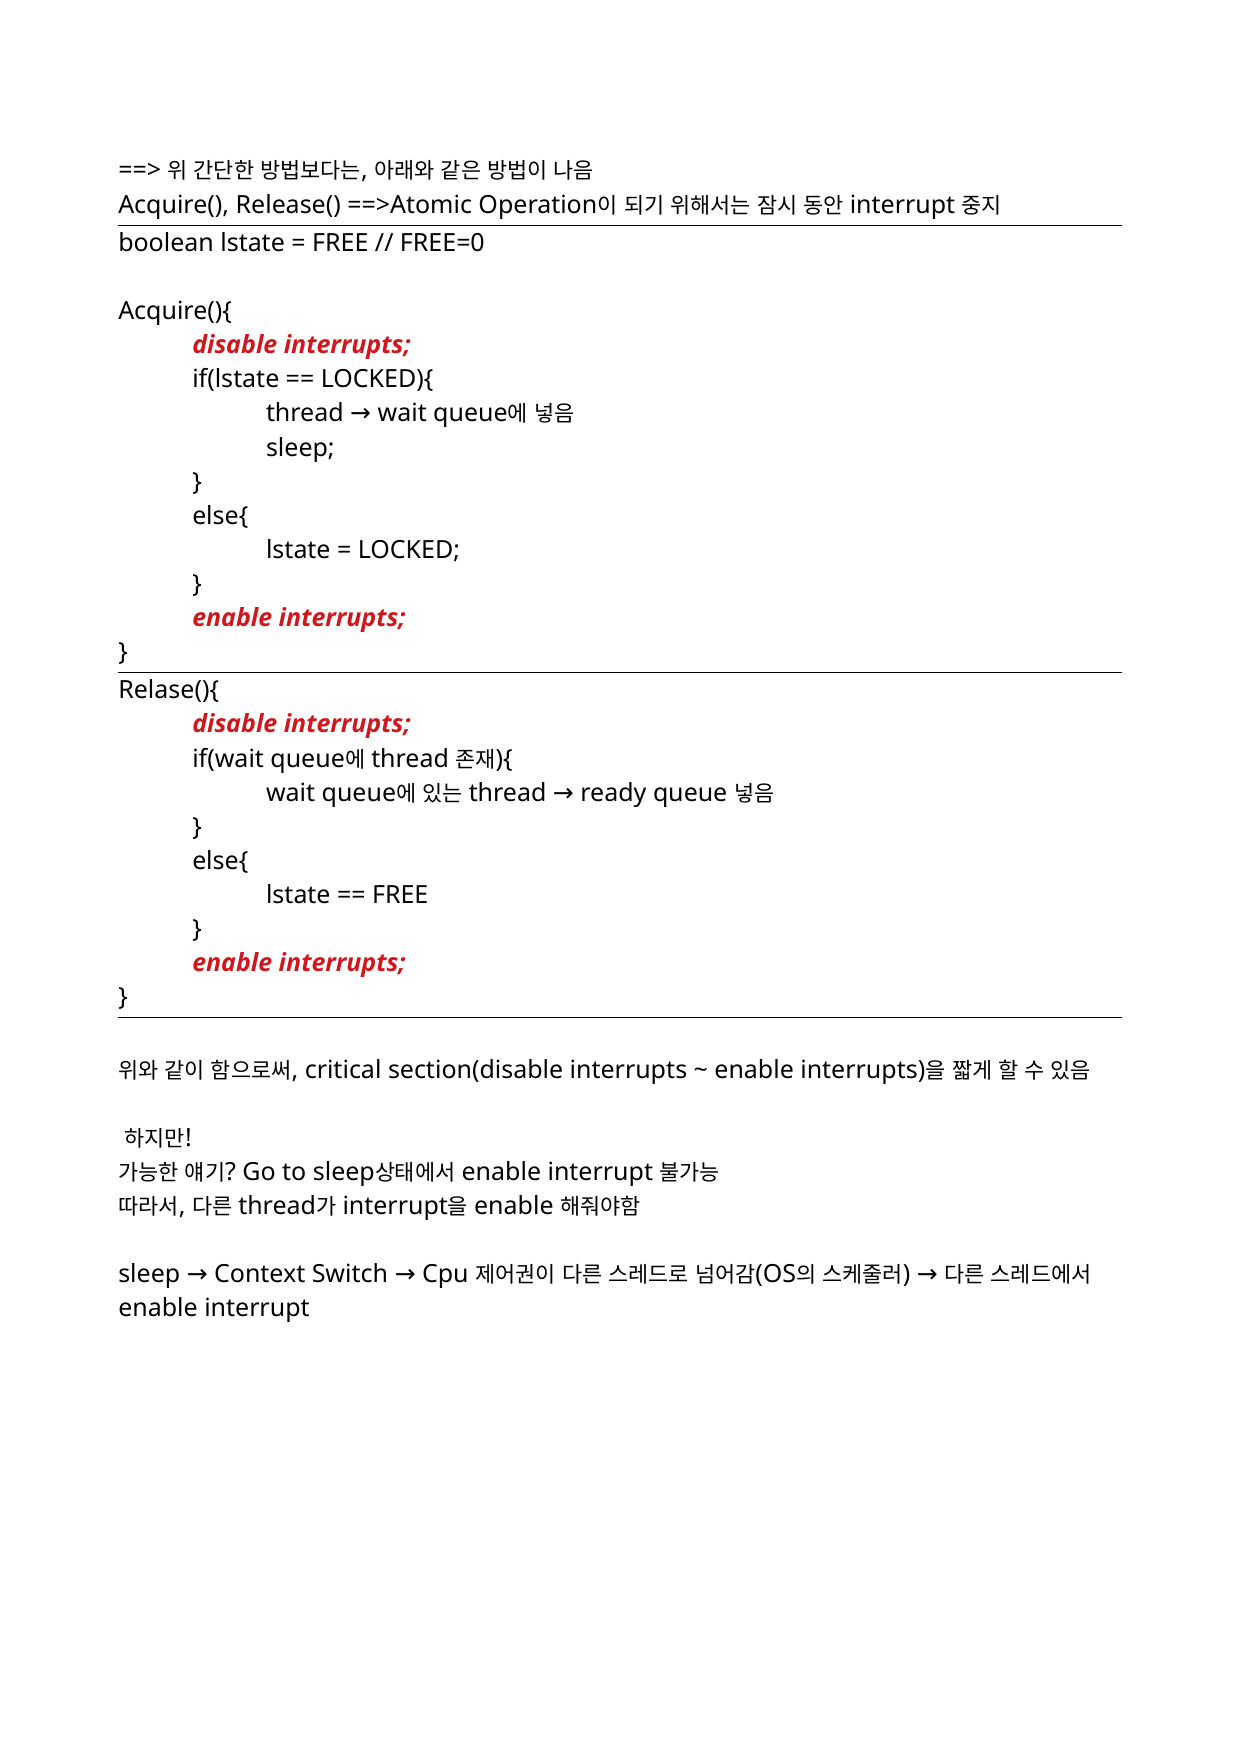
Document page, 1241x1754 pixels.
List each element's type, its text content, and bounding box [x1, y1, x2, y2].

text 하지만! [118, 1119, 1122, 1153]
text sleep; [118, 429, 1122, 463]
text } [118, 808, 1122, 842]
text Acquire(){ [118, 293, 1122, 327]
text 위와 같이 함으로써, critical section(disable interrupts ~ enable interrupts)을 짧게 할 수 있음 [118, 1051, 1122, 1085]
text } [118, 979, 1122, 1017]
text } [118, 565, 1122, 599]
text 가능한 얘기? Go to sleep상태에서 enable interrupt 불가능 [118, 1153, 1122, 1187]
text } [118, 463, 1122, 497]
text Relase(){ [118, 673, 1122, 706]
text else{ [118, 842, 1122, 876]
text } [118, 911, 1122, 944]
text } [118, 633, 1122, 672]
text sleep → Context Switch → Cpu 제어권이 다른 스레드로 넘어감(OS의 스케줄러) → 다른 스레드에서 enable interrupt [118, 1256, 1122, 1324]
text lstate = LOCKED; [118, 531, 1122, 565]
text lstate == FREE [118, 876, 1122, 911]
text else{ [118, 497, 1122, 531]
text if(lstate == LOCKED){ [118, 361, 1122, 395]
text enable interrupts; [118, 944, 1122, 979]
text Acquire(), Release() ==>Atomic Operation이 되기 위해서는 잠시 동안 interrupt 중지 [118, 186, 1122, 225]
text boolean lstate = FREE // FREE=0 [118, 226, 1122, 259]
text thread → wait queue에 넣음 [118, 395, 1122, 429]
text disable interrupts; [118, 327, 1122, 361]
text ==> 위 간단한 방법보다는, 아래와 같은 방법이 나음 [118, 152, 1122, 186]
text disable interrupts; [118, 706, 1122, 740]
text wait queue에 있는 thread → ready queue 넣음 [118, 774, 1122, 808]
text if(wait queue에 thread 존재){ [118, 740, 1122, 774]
text 따라서, 다른 thread가 interrupt을 enable 해줘야함 [118, 1187, 1122, 1222]
text enable interrupts; [118, 599, 1122, 633]
